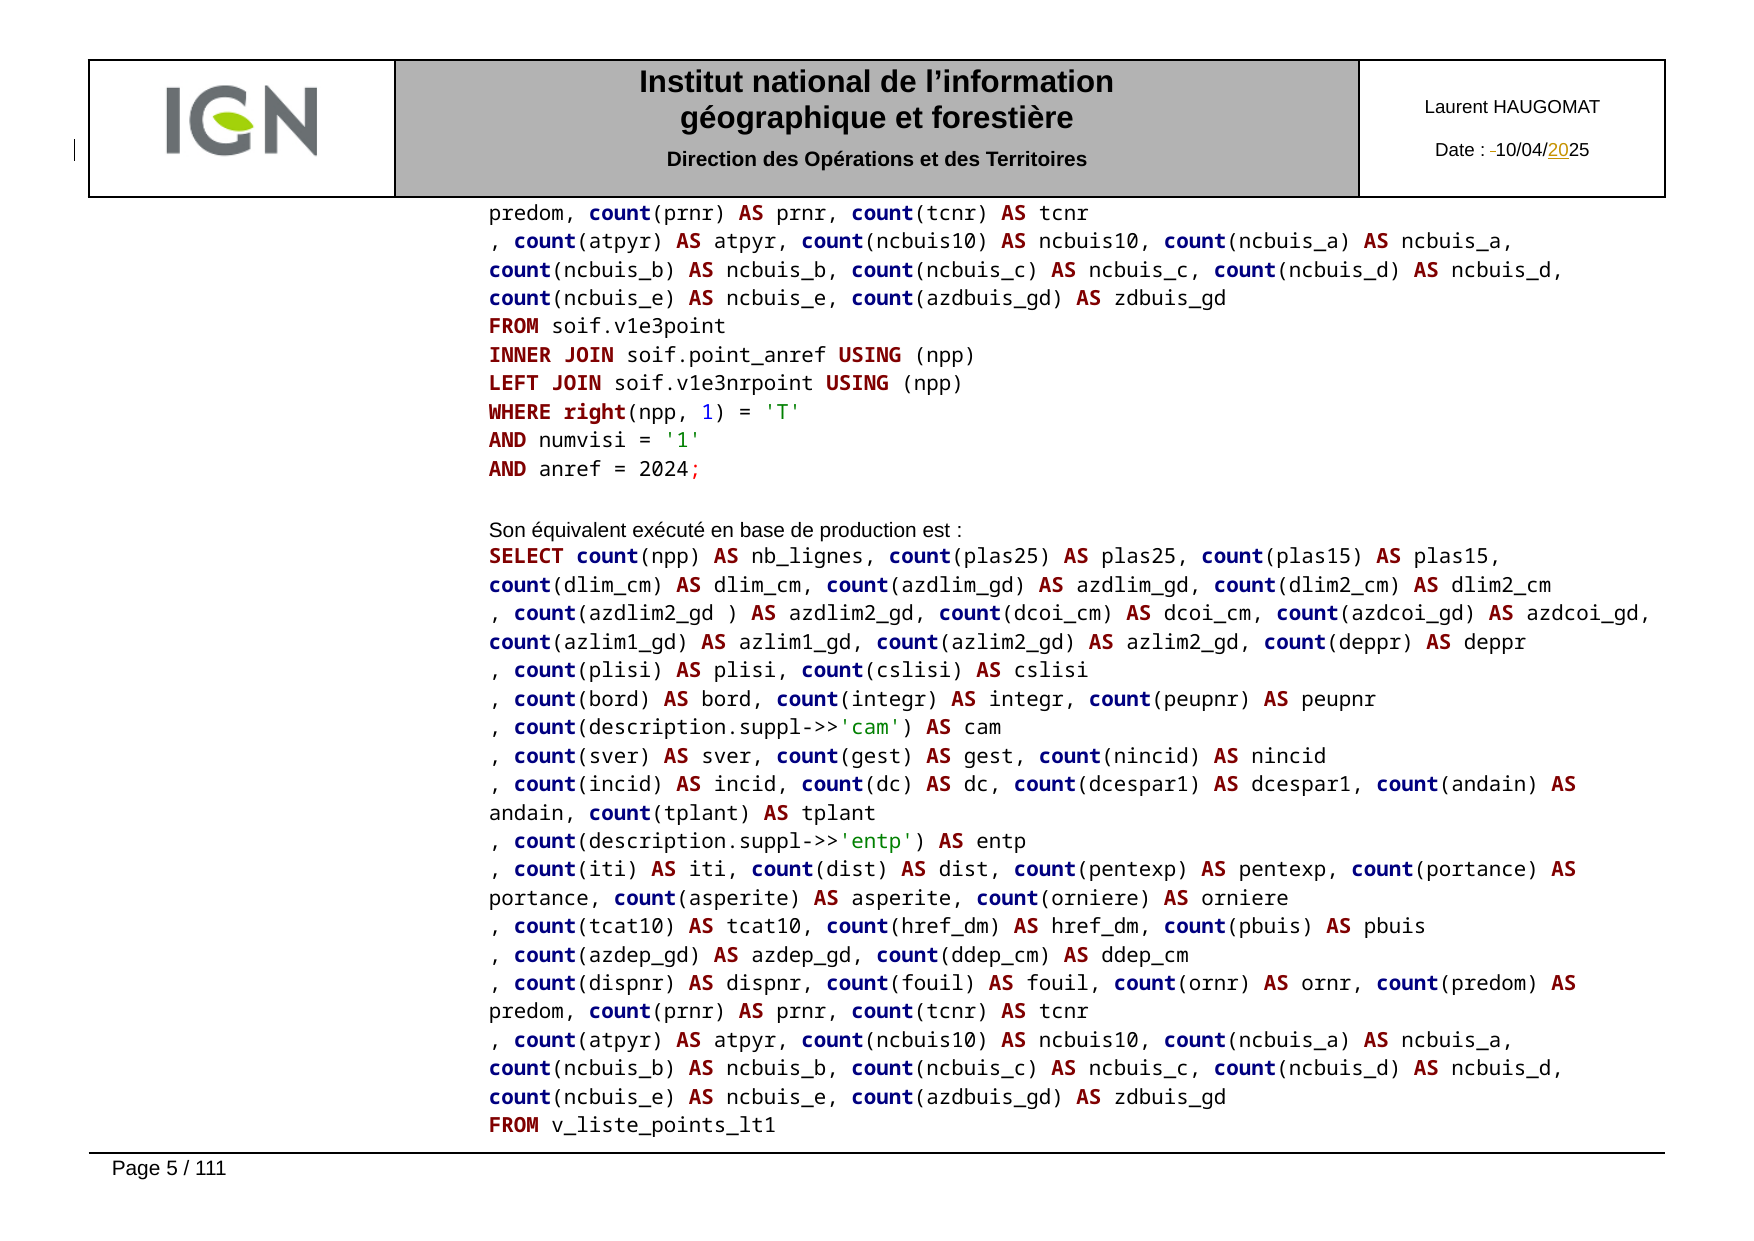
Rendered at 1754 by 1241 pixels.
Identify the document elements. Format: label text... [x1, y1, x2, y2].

picture [141, 62, 343, 180]
table_cell predom, count(prnr) AS prnr, count(tcnr) AS tcnr , count(atpyr) AS atpyr, count(ncbuis10) AS ncbuis10, count(ncbuis_a) AS ncbuis_a, count(ncbuis_b) AS ncbuis_b, count(ncbuis_c) AS ncbuis_c, count(ncbuis_d) AS ncbuis_d, count(ncbuis_e) AS ncbuis_e, count(azdbuis_gd) AS zdbuis_gd FROM soif.v1e3point INNER JOIN soif.point_anref USING (npp) LEFT JOIN soif.v1e3nrpoint USING (npp) WHERE right(npp, 1) = 'T' AND numvisi = '1' AND anref = 2024; Son équivalent exécuté en base de production est : SELECT count(npp) AS nb_lignes, count(plas25) AS plas25, count(plas15) AS plas15, count(dlim_cm) AS dlim_cm, count(azdlim_gd) AS azdlim_gd, count(dlim2_cm) AS dlim2_cm , count(azdlim2_gd ) AS azdlim2_gd, count(dcoi_cm) AS dcoi_cm, count(azdcoi_gd) AS azdcoi_gd, count(azlim1_gd) AS azlim1_gd, count(azlim2_gd) AS azlim2_gd, count(deppr) AS deppr , count(plisi) AS plisi, count(cslisi) AS cslisi , count(bord) AS bord, count(integr) AS integr, count(peupnr) AS peupnr , count(description.suppl->>'cam') AS cam , count(sver) AS sver, count(gest) AS gest, count(nincid) AS nincid , count(incid) AS incid, count(dc) AS dc, count(dcespar1) AS dcespar1, count(andain) AS andain, count(tplant) AS tplant , count(description.suppl->>'entp') AS entp , count(iti) AS iti, count(dist) AS dist, count(pentexp) AS pentexp, count(portance) AS portance, count(asperite) AS asperite, count(orniere) AS orniere , count(tcat10) AS tcat10, count(href_dm) AS href_dm, count(pbuis) AS pbuis , count(azdep_gd) AS azdep_gd, count(ddep_cm) AS ddep_cm , count(dispnr) AS dispnr, count(fouil) AS fouil, count(ornr) AS ornr, count(predom) AS predom, count(prnr) AS prnr, count(tcnr) AS tcnr , count(atpyr) AS atpyr, count(ncbuis10) AS ncbuis10, count(ncbuis_a) AS ncbuis_a, count(ncbuis_b) AS ncbuis_b, count(ncbuis_c) AS ncbuis_c, count(ncbuis_d) AS ncbuis_d, count(ncbuis_e) AS ncbuis_e, count(azdbuis_gd) AS zdbuis_gd FROM v_liste_points_lt1 [483, 198, 1665, 1145]
table_cell [89, 198, 483, 1145]
